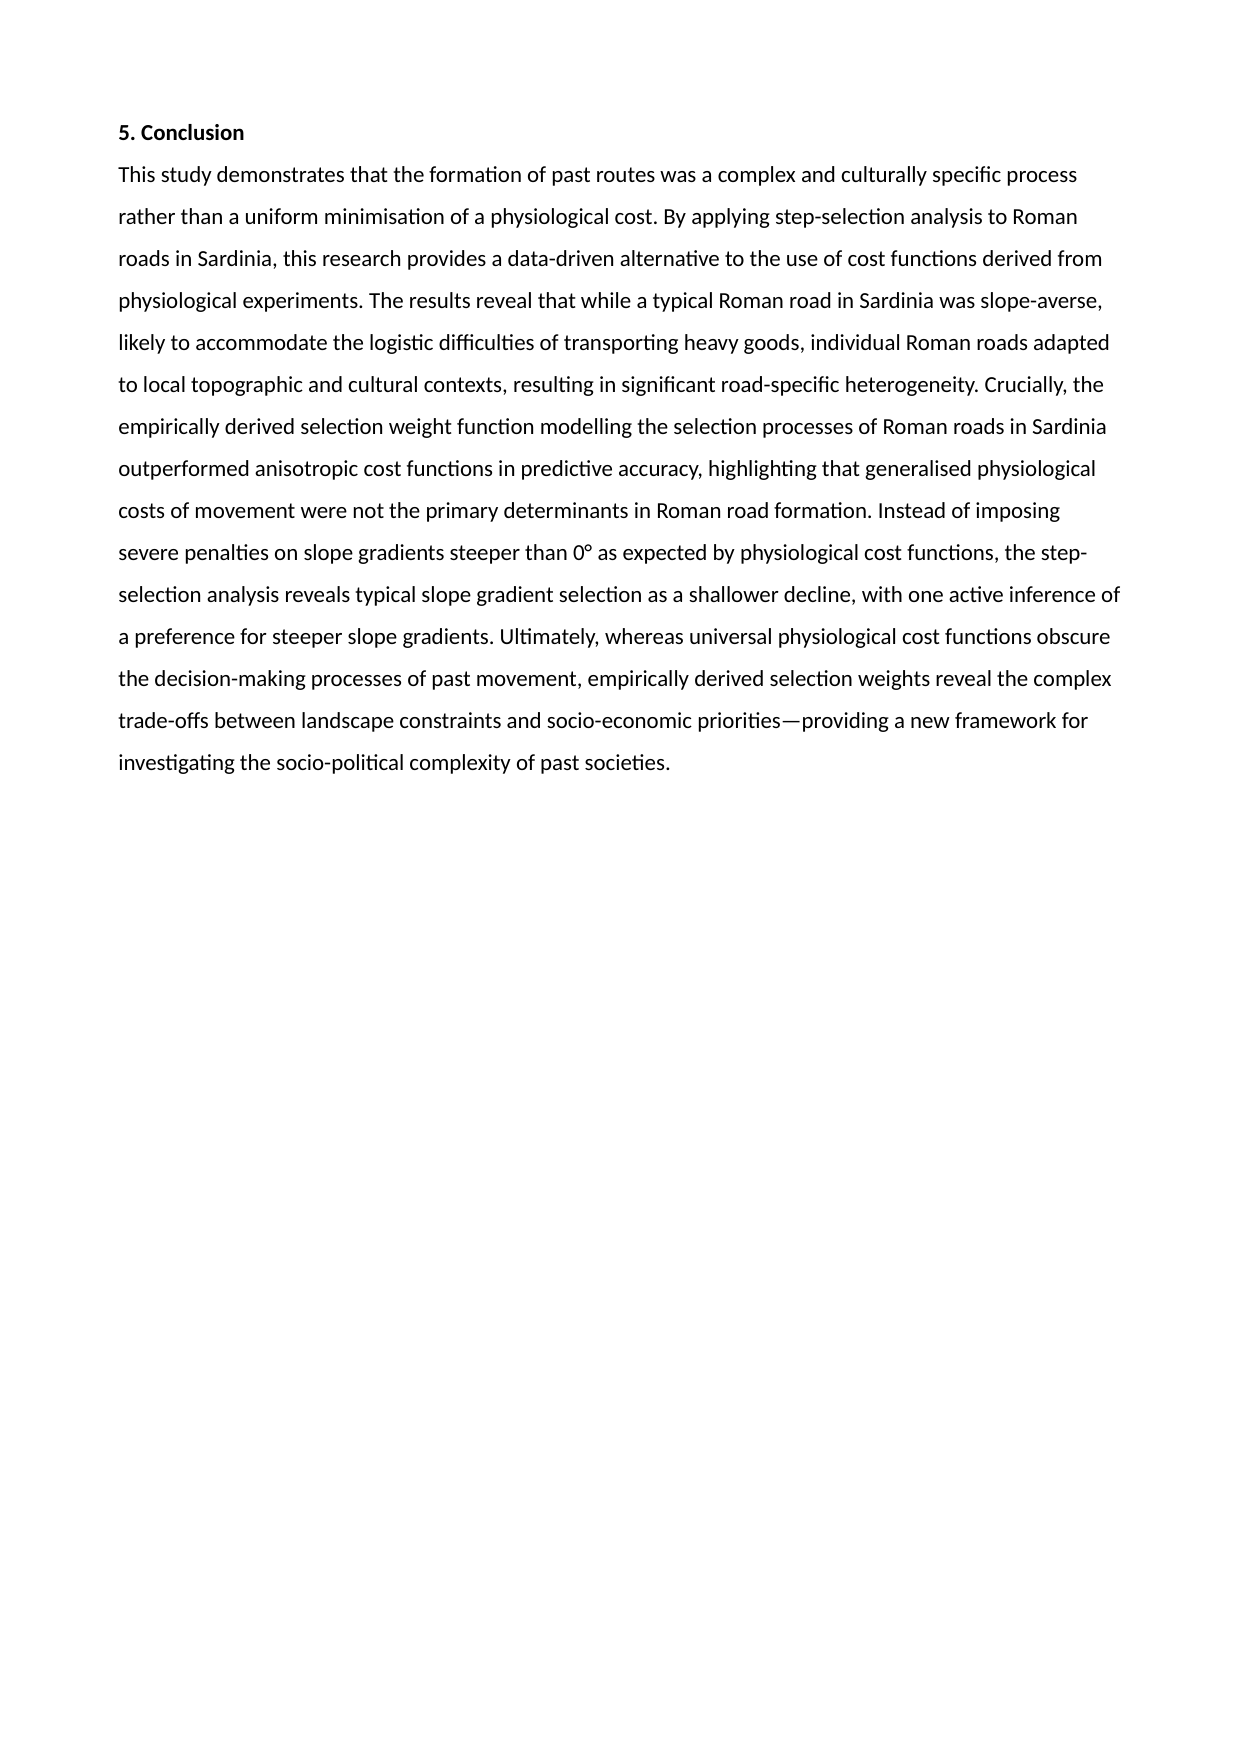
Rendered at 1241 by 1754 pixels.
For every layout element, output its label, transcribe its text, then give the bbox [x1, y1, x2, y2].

text This study demonstrates that the formation of past routes was a complex and culturally specific process rather than a uniform minimisation of a physiological cost. By applying step-selection analysis to Roman roads in Sardinia, this research provides a data-driven alternative to the use of cost functions derived from physiological experiments. The results reveal that while a typical Roman road in Sardinia was slope-averse, likely to accommodate the logistic difficulties of transporting heavy goods, individual Roman roads adapted to local topographic and cultural contexts, resulting in significant road-specific heterogeneity. Crucially, the empirically derived selection weight function modelling the selection processes of Roman roads in Sardinia outperformed anisotropic cost functions in predictive accuracy, highlighting that generalised physiological costs of movement were not the primary determinants in Roman road formation. Instead of imposing severe penalties on slope gradients steeper than 0° as expected by physiological cost functions, the step-selection analysis reveals typical slope gradient selection as a shallower decline, with one active inference of a preference for steeper slope gradients. Ultimately, whereas universal physiological cost functions obscure the decision-making processes of past movement, empirically derived selection weights reveal the complex trade-offs between landscape constraints and socio-economic priorities—providing a new framework for investigating the socio-political complexity of past societies. [118, 160, 1122, 776]
text 5. Conclusion [118, 118, 1122, 146]
